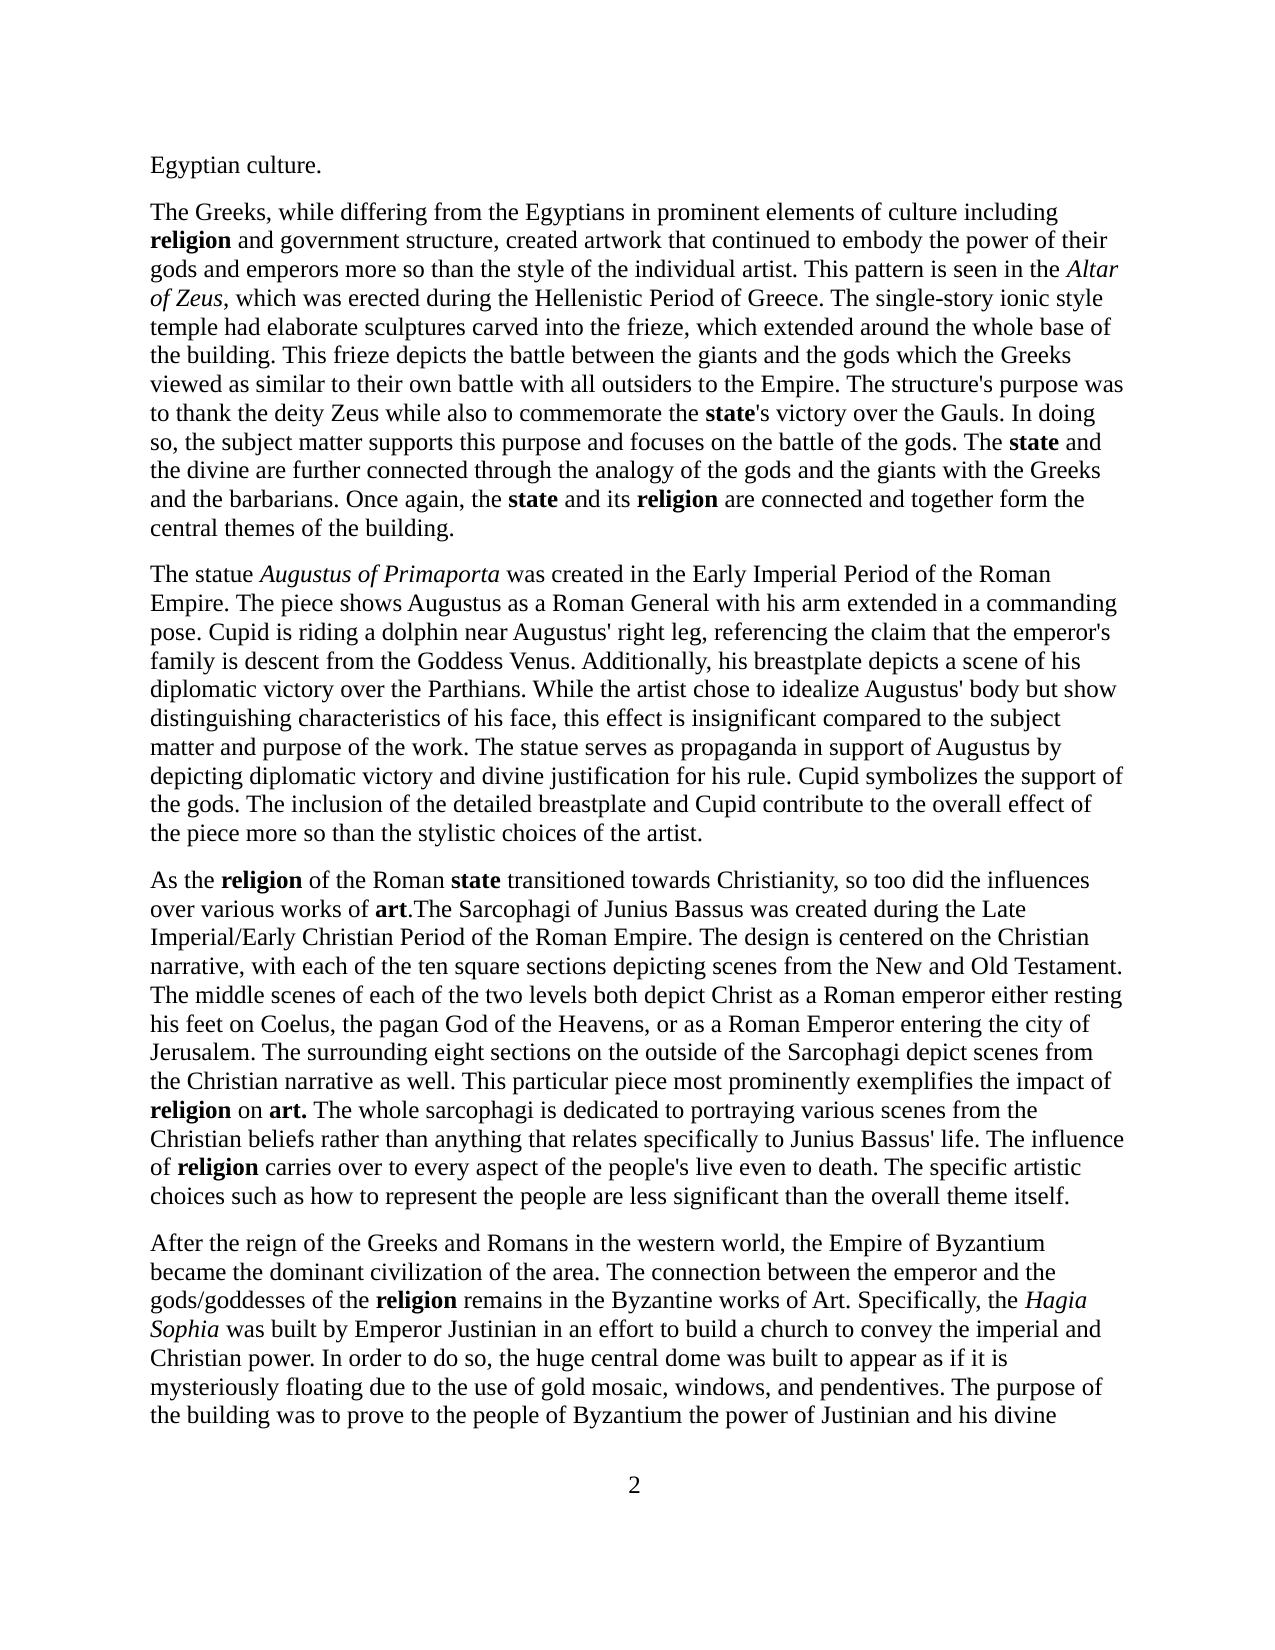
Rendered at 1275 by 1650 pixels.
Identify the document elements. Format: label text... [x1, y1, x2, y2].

text After the reign of the Greeks and Romans in the western world, the Empire of Byzantium became the dominant civilization of the area. The connection between the emperor and the gods/goddesses of the religion remains in the Byzantine works of Art. Specifically, the Hagia Sophia was built by Emperor Justinian in an effort to build a church to convey the imperial and Christian power. In order to do so, the huge central dome was built to appear as if it is mysteriously floating due to the use of gold mosaic, windows, and pendentives. The purpose of the building was to prove to the people of Byzantium the power of Justinian and his divine [150, 1228, 1125, 1429]
text The Greeks, while differing from the Egyptians in prominent elements of culture including religion and government structure, created artwork that continued to embody the power of their gods and emperors more so than the style of the individual artist. This pattern is seen in the Altar of Zeus, which was erected during the Hellenistic Period of Greece. The single-story ionic style temple had elaborate sculptures carved into the frieze, which extended around the whole base of the building. This frieze depicts the battle between the giants and the gods which the Greeks viewed as similar to their own battle with all outsiders to the Empire. The structure's purpose was to thank the deity Zeus while also to commemorate the state's victory over the Gauls. In doing so, the subject matter supports this purpose and focuses on the battle of the gods. The state and the divine are further connected through the analogy of the gods and the giants with the Greeks and the barbarians. Once again, the state and its religion are connected and together form the central themes of the building. [150, 197, 1125, 542]
text Egyptian culture. [150, 150, 1125, 179]
text As the religion of the Roman state transitioned towards Christianity, so too did the influences over various works of art.The Sarcophagi of Junius Bassus was created during the Late Imperial/Early Christian Period of the Roman Empire. The design is centered on the Christian narrative, with each of the ten square sections depicting scenes from the New and Old Testament. The middle scenes of each of the two levels both depict Christ as a Roman emperor either resting his feet on Coelus, the pagan God of the Heavens, or as a Roman Emperor entering the city of Jerusalem. The surrounding eight sections on the outside of the Sarcophagi depict scenes from the Christian narrative as well. This particular piece most prominently exemplifies the impact of religion on art. The whole sarcophagi is dedicated to portraying various scenes from the Christian beliefs rather than anything that relates specifically to Junius Bassus' life. The influence of religion carries over to every aspect of the people's live even to death. The specific artistic choices such as how to represent the people are less significant than the overall theme itself. [150, 865, 1125, 1210]
text The statue Augustus of Primaporta was created in the Early Imperial Period of the Roman Empire. The piece shows Augustus as a Roman General with his arm extended in a commanding pose. Cupid is riding a dolphin near Augustus' right leg, referencing the claim that the emperor's family is descent from the Goddess Venus. Additionally, his breastplate depicts a scene of his diplomatic victory over the Parthians. While the artist chose to idealize Augustus' body but show distinguishing characteristics of his face, this effect is insignificant compared to the subject matter and purpose of the work. The statue serves as propaganda in support of Augustus by depicting diplomatic victory and divine justification for his rule. Cupid symbolizes the support of the gods. The inclusion of the detailed breastplate and Cupid contribute to the overall effect of the piece more so than the stylistic choices of the artist. [150, 559, 1125, 847]
